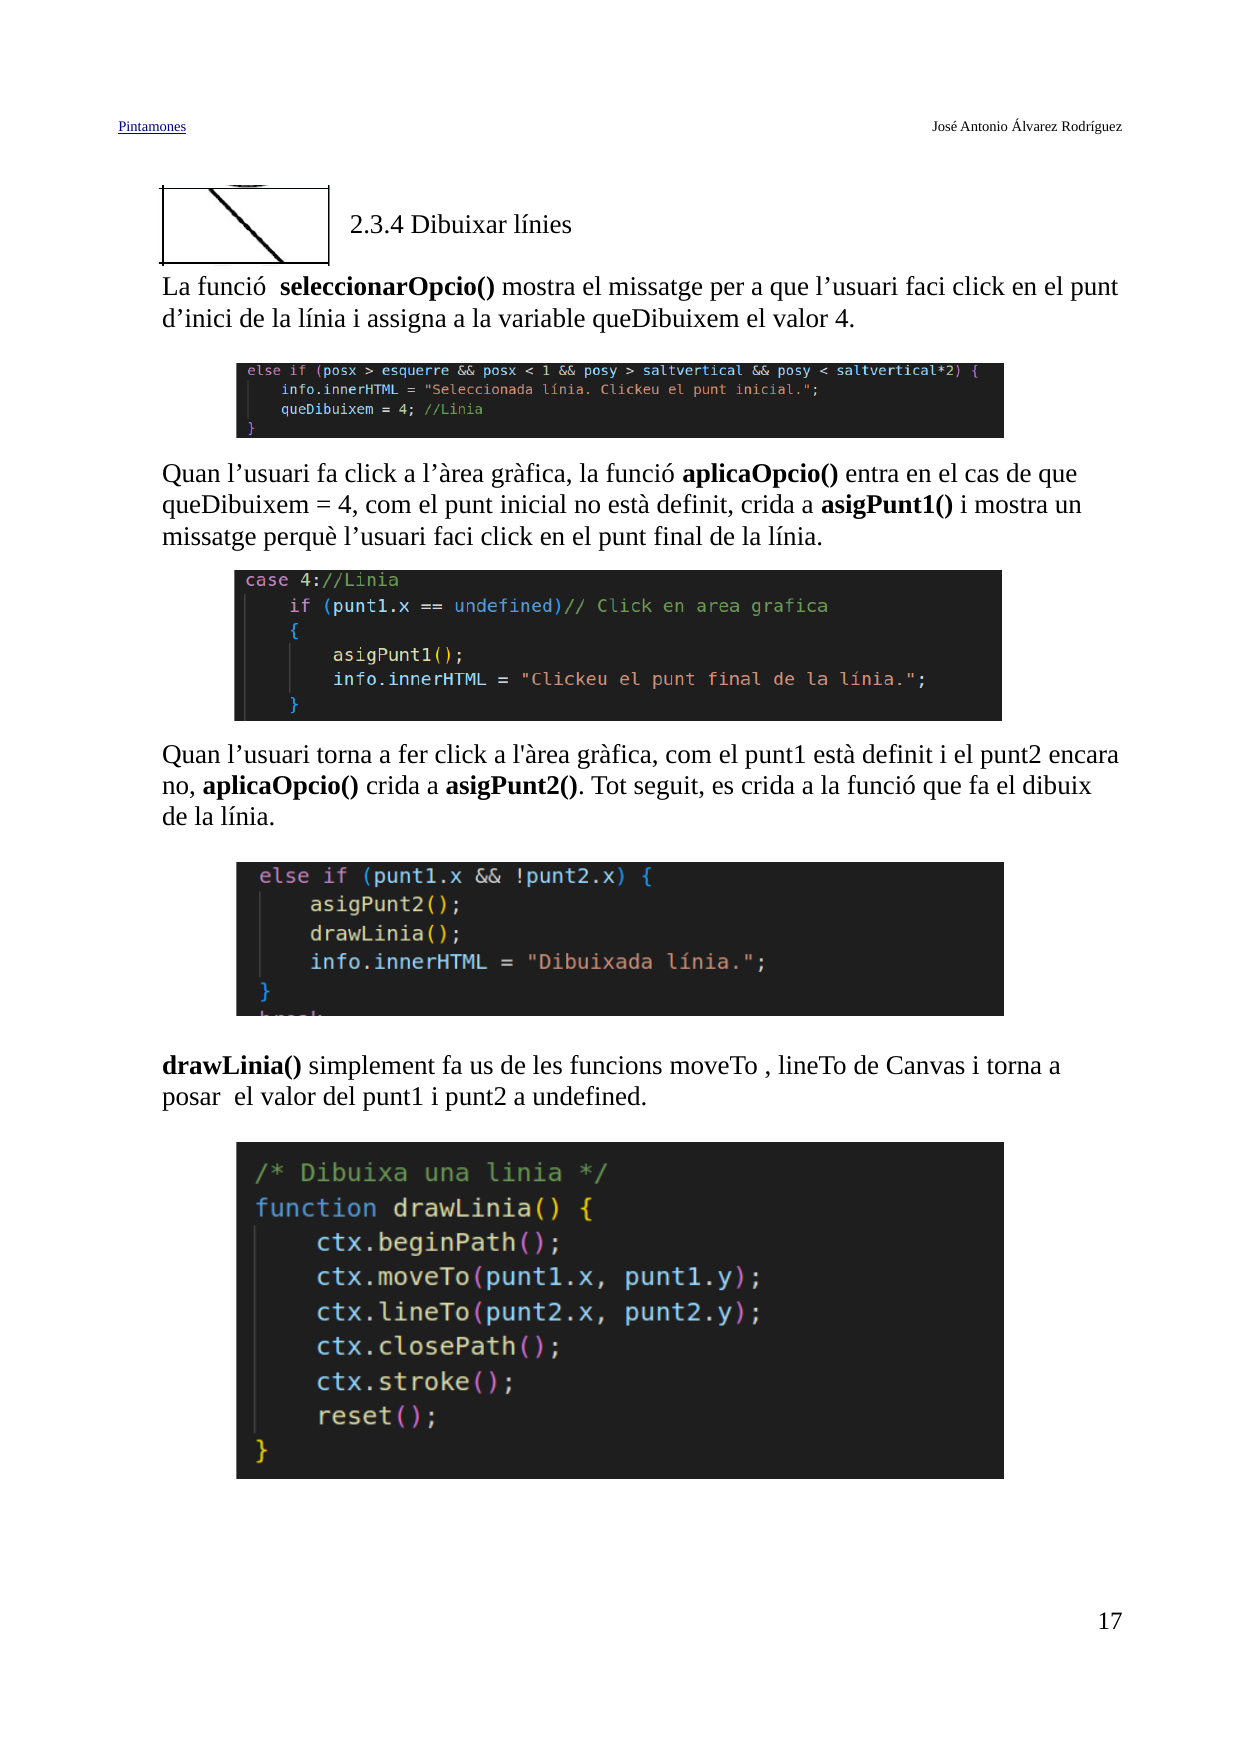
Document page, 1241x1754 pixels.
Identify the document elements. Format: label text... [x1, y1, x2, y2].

picture [236, 862, 1004, 1016]
picture [158, 185, 336, 266]
text drawLinia() simplement fa us de les funcions moveTo , lineTo de Canvas i torna a posar el valor del punt1 i punt2 a undefined. [162, 1049, 1122, 1111]
text Quan l’usuari fa click a l’àrea gràfica, la funció aplicaOpcio() entra en el cas de que queDibuixem = 4, com el punt inicial no està definit, crida a asigPunt1() i mostra un missatge perquè l’usuari faci click en el punt final de la línia. [162, 457, 1122, 551]
picture [236, 363, 1004, 438]
picture [234, 570, 1002, 721]
text [118, 208, 158, 239]
text Quan l’usuari torna a fer click a l'àrea gràfica, com el punt1 està definit i el punt2 encara no, aplicaOpcio() crida a asigPunt2(). Tot seguit, es crida a la funció que fa el dibuix de la línia. [162, 738, 1122, 831]
picture [236, 1142, 1004, 1479]
text La funció seleccionarOpcio() mostra el missatge per a que l’usuari faci click en el punt d’inici de la línia i assigna a la variable queDibuixem el valor 4. [162, 271, 1122, 333]
text 2.3.4 Dibuixar línies [336, 208, 1122, 239]
